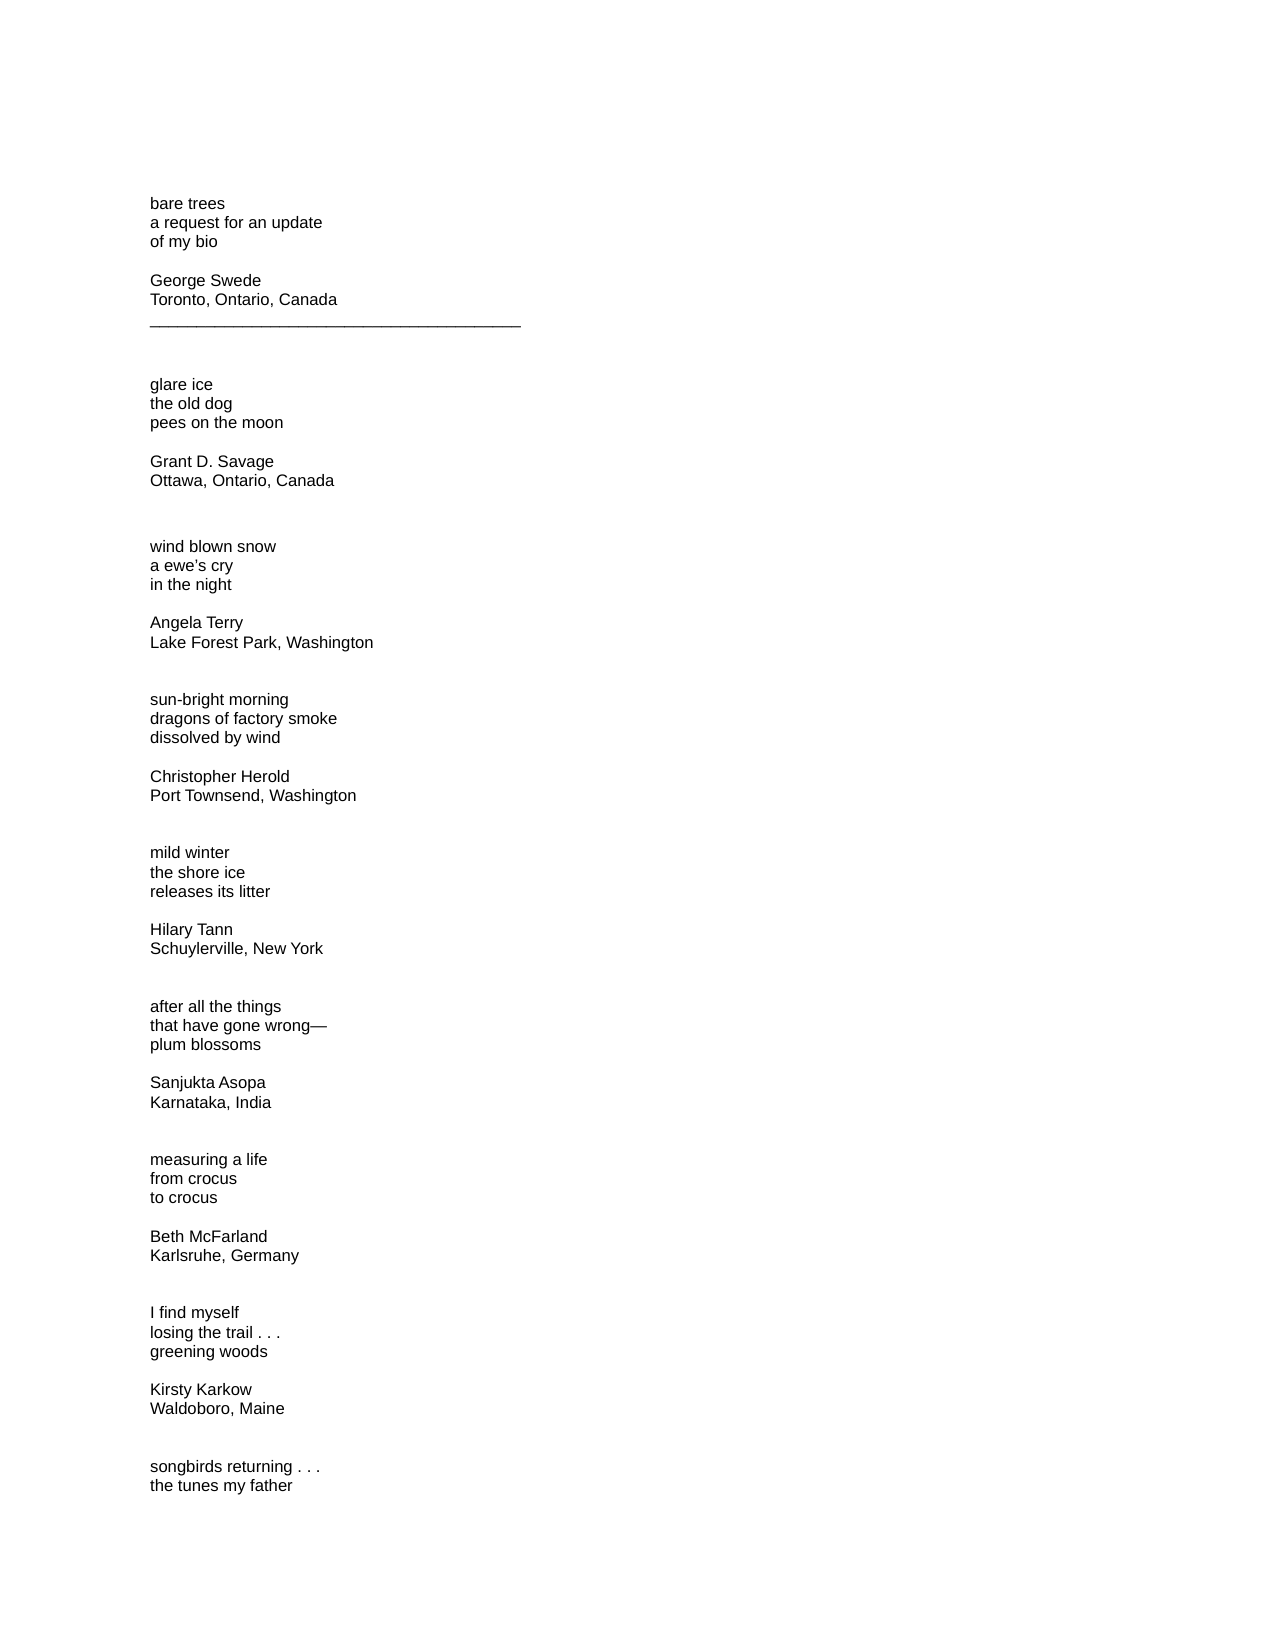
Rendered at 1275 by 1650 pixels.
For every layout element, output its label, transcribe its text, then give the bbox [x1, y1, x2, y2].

text dissolved by wind [150, 728, 1125, 747]
text Port Townsend, Washington [150, 786, 1125, 805]
text of my bio [150, 232, 1125, 251]
text a ewe’s cry [150, 556, 1125, 575]
text glare ice [150, 375, 1125, 394]
text Christopher Herold [150, 767, 1125, 786]
text in the night [150, 575, 1125, 594]
text pees on the moon [150, 413, 1125, 432]
text the tunes my father [150, 1476, 1125, 1495]
text from crocus [150, 1169, 1125, 1188]
text dragons of factory smoke [150, 709, 1125, 728]
text a request for an update [150, 213, 1125, 232]
text Angela Terry [150, 613, 1125, 632]
text songbirds returning . . . [150, 1457, 1125, 1476]
text ________________________________________ [150, 309, 1125, 328]
text Beth McFarland [150, 1227, 1125, 1246]
text bare trees [150, 194, 1125, 213]
text wind blown snow [150, 537, 1125, 556]
text measuring a life [150, 1150, 1125, 1169]
text Lake Forest Park, Washington [150, 632, 1125, 652]
text after all the things that have gone wrong— plum blossoms Sanjukta Asopa Karnataka, India [150, 997, 1125, 1112]
text the old dog [150, 394, 1125, 413]
text Hilary Tann [150, 920, 1125, 939]
text Toronto, Ontario, Canada [150, 290, 1125, 309]
text mild winter the shore ice releases its litter [150, 843, 1125, 901]
text Ottawa, Ontario, Canada [150, 471, 1125, 490]
text to crocus [150, 1188, 1125, 1207]
text Schuylerville, New York [150, 939, 1125, 958]
text George Swede [150, 271, 1125, 290]
text sun-bright morning [150, 690, 1125, 709]
text Grant D. Savage [150, 452, 1125, 471]
text I find myself losing the trail . . . greening woods Kirsty Karkow Waldoboro, Maine [150, 1303, 1125, 1418]
text Karlsruhe, Germany [150, 1246, 1125, 1265]
